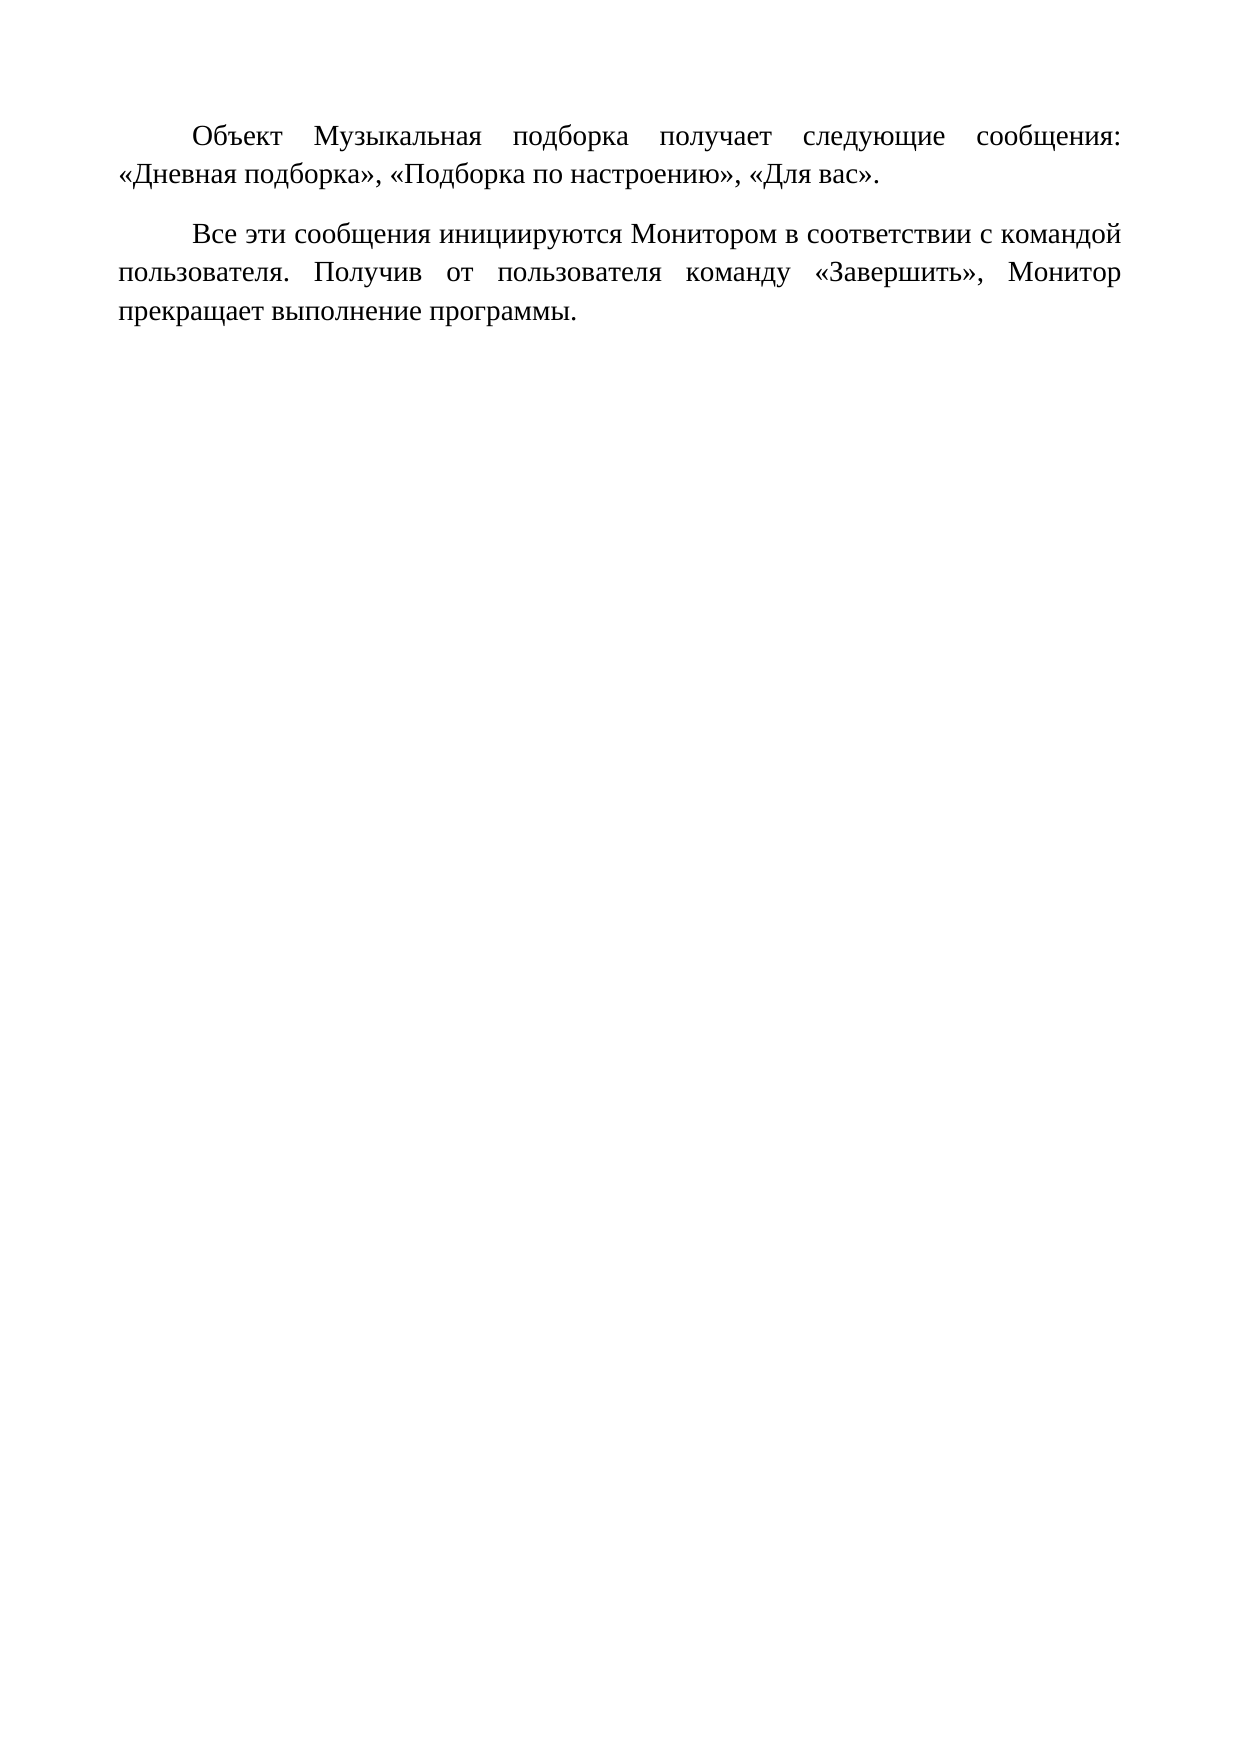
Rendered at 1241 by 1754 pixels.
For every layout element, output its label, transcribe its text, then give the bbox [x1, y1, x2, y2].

text Объект Музыкальная подборка получает следующие сообщения: «Дневная подборка», «Подборка по настроению», «Для вас». [118, 118, 1122, 190]
text Все эти сообщения инициируются Монитором в соответствии с командой пользователя. Получив от пользователя команду «Завершить», Монитор прекращает выполнение программы. [118, 216, 1122, 327]
